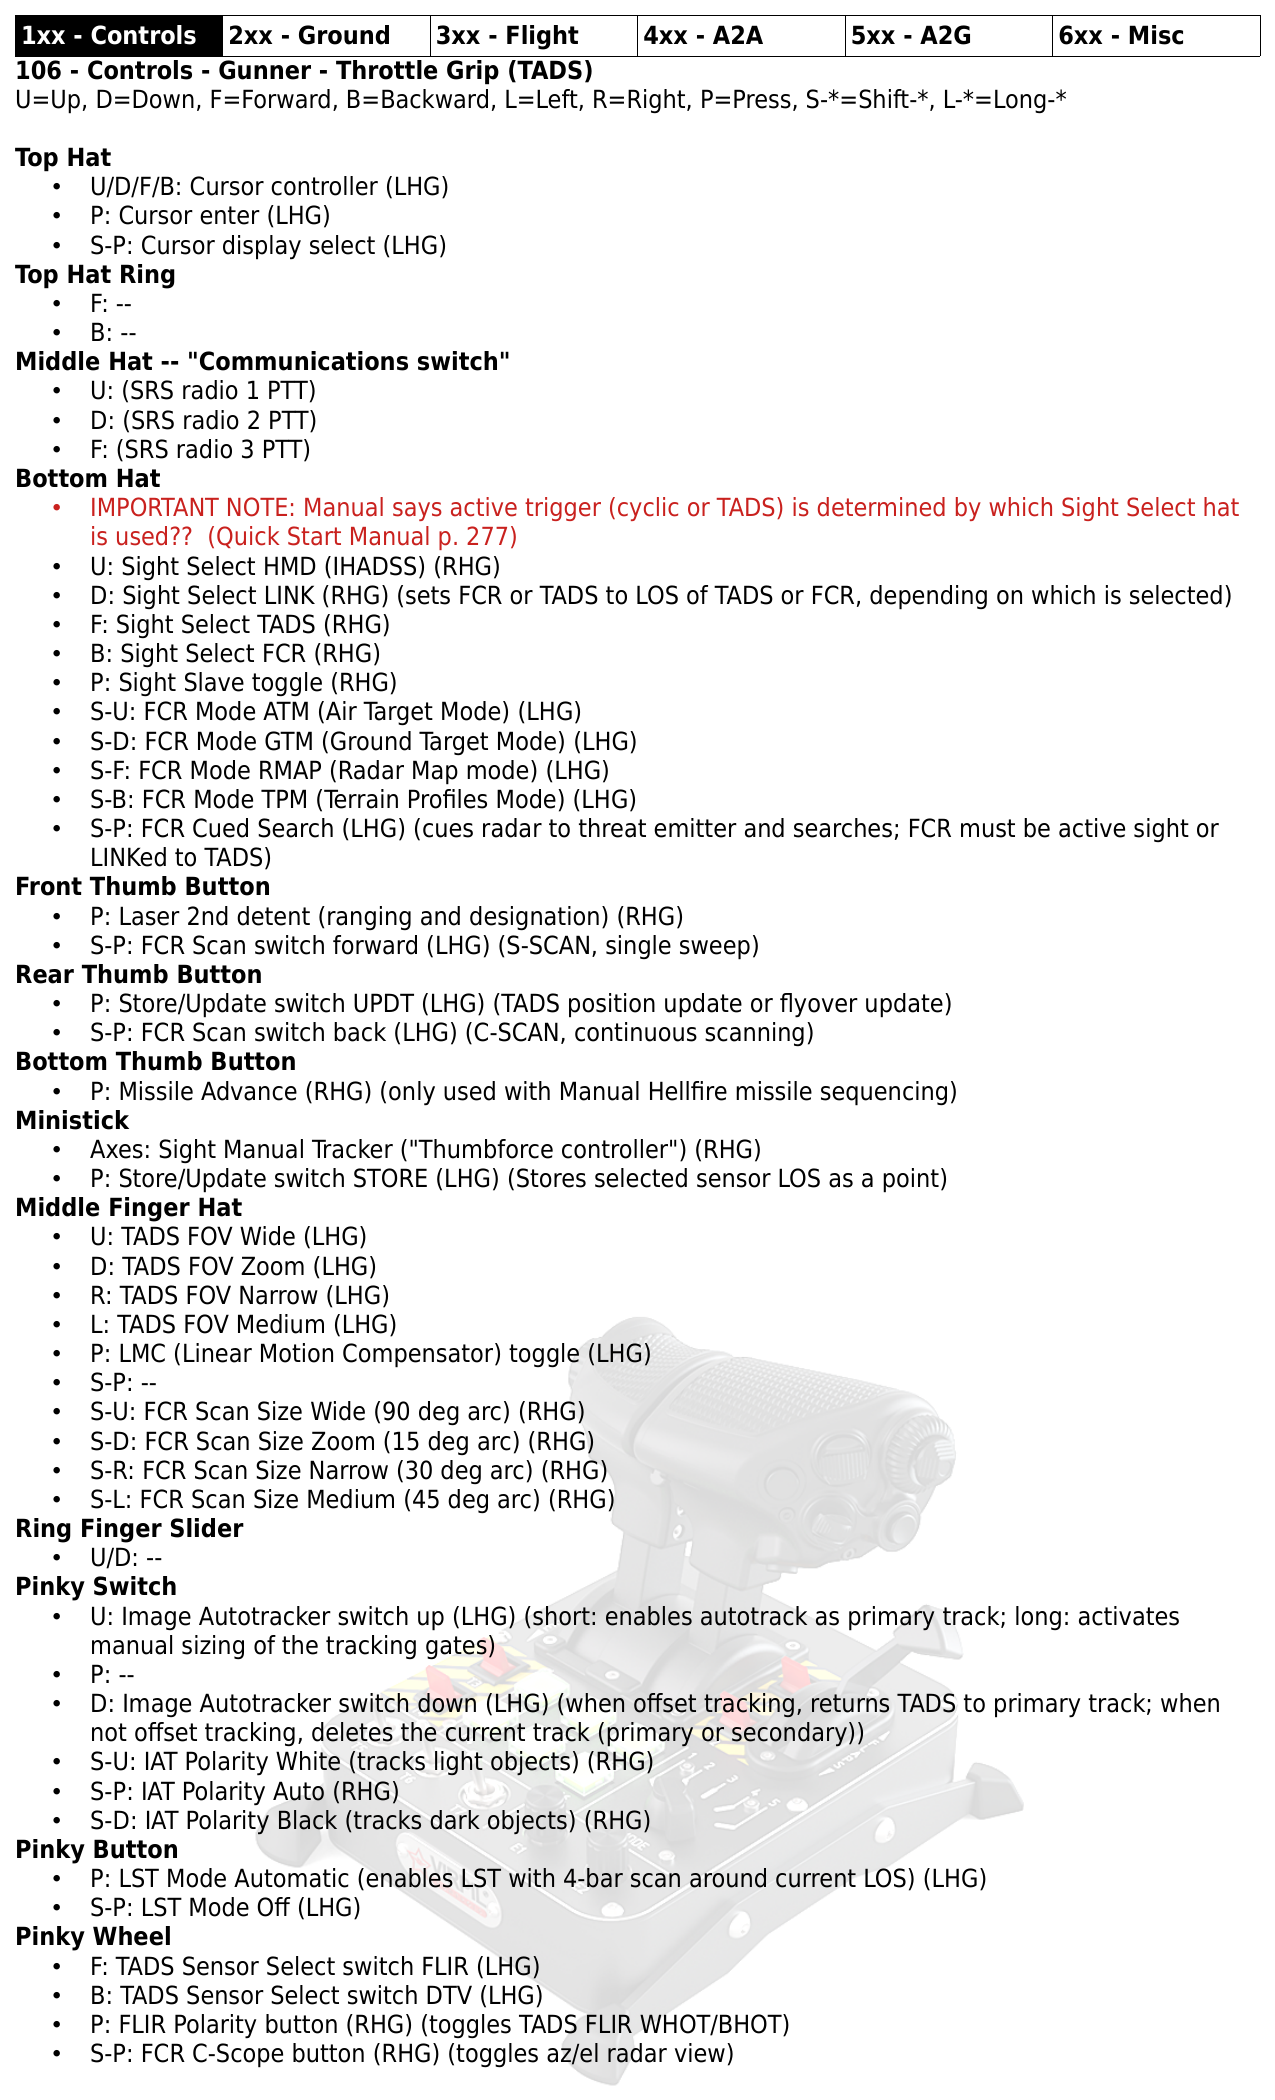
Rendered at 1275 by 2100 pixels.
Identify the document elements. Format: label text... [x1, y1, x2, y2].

list S-F: FCR Mode RMAP (Radar Map mode) (LHG) [52, 756, 1260, 785]
text [1045, 1922, 1260, 1952]
list S-D: FCR Scan Size Zoom (15 deg arc) (RHG) [1045, 1427, 1260, 1456]
list U: TADS FOV Wide (LHG) [52, 1222, 1260, 1252]
list P: LMC (Linear Motion Compensator) toggle (LHG) [1045, 1339, 1260, 1368]
list S-P: IAT Polarity Auto (RHG) [52, 1777, 230, 1806]
list P: -- [52, 1660, 230, 1689]
list S-U: IAT Polarity White (tracks light objects) (RHG) [52, 1747, 230, 1777]
text Pinky Switch [15, 1572, 230, 1602]
list P: LMC (Linear Motion Compensator) toggle (LHG) [52, 1339, 230, 1368]
list S-P: IAT Polarity Auto (RHG) [1045, 1777, 1260, 1806]
table_header 3xx - Flight [431, 16, 637, 56]
list B: TADS Sensor Select switch DTV (LHG) [1045, 1981, 1260, 2010]
list P: Store/Update switch STORE (LHG) (Stores selected sensor LOS as a point) [52, 1164, 1260, 1193]
list P: Sight Slave toggle (RHG) [52, 668, 1260, 697]
text [1045, 1835, 1260, 1864]
text Middle Hat -- "Communications switch" [15, 347, 1260, 377]
list P: FLIR Polarity button (RHG) (toggles TADS FLIR WHOT/BHOT) [52, 2010, 230, 2039]
text Bottom Thumb Button [15, 1047, 1260, 1077]
list U: Image Autotracker switch up (LHG) (short: enables autotrack as primary track; long: activates manual sizing of the tracking gates) [52, 1602, 230, 1660]
list P: Cursor enter (LHG) [52, 202, 1260, 231]
list S-U: FCR Scan Size Wide (90 deg arc) (RHG) [1045, 1397, 1260, 1427]
list U: Sight Select HMD (IHADSS) (RHG) [52, 552, 1260, 581]
list S-U: IAT Polarity White (tracks light objects) (RHG) [1045, 1747, 1260, 1777]
list P: Store/Update switch UPDT (LHG) (TADS position update or flyover update) [52, 989, 1260, 1018]
text Top Hat [15, 143, 1260, 172]
list S-P: LST Mode Off (LHG) [1045, 1893, 1260, 1922]
list D: TADS FOV Zoom (LHG) [52, 1252, 1260, 1281]
text Pinky Button [15, 1835, 230, 1864]
list B: TADS Sensor Select switch DTV (LHG) [52, 1981, 230, 2010]
list [1045, 1543, 1260, 1572]
list S-R: FCR Scan Size Narrow (30 deg arc) (RHG) [1045, 1456, 1260, 1485]
list [1045, 1660, 1260, 1689]
text Pinky Wheel [15, 1922, 230, 1952]
list S-B: FCR Mode TPM (Terrain Profiles Mode) (LHG) [52, 785, 1260, 814]
text Ring Finger Slider [15, 1514, 230, 1543]
list S-D: FCR Scan Size Zoom (15 deg arc) (RHG) [52, 1427, 230, 1456]
list L: TADS FOV Medium (LHG) [52, 1310, 230, 1339]
list S-P: FCR C-Scope button (RHG) (toggles az/el radar view) [52, 2039, 230, 2068]
list S-L: FCR Scan Size Medium (45 deg arc) (RHG) [52, 1485, 230, 1514]
list U: Image Autotracker switch up (LHG) (short: enables autotrack as primary track; long: activates manual sizing of the tracking gates) [1045, 1602, 1260, 1660]
text Middle Finger Hat [15, 1193, 1260, 1222]
list S-D: IAT Polarity Black (tracks dark objects) (RHG) [1045, 1806, 1260, 1835]
text [1045, 1572, 1260, 1602]
list [1045, 1368, 1260, 1397]
list S-P: FCR Scan switch back (LHG) (C-SCAN, continuous scanning) [52, 1018, 1260, 1047]
list R: TADS FOV Narrow (LHG) [52, 1281, 1260, 1310]
list S-P: Cursor display select (LHG) [52, 231, 1260, 260]
list S-P: FCR C-Scope button (RHG) (toggles az/el radar view) [1045, 2039, 1260, 2068]
table_header 2xx - Ground [223, 16, 430, 56]
text Front Thumb Button [15, 872, 1260, 902]
list S-R: FCR Scan Size Narrow (30 deg arc) (RHG) [52, 1456, 230, 1485]
list IMPORTANT NOTE: Manual says active trigger (cyclic or TADS) is determined by which Sight Select hat is used?? (Quick Start Manual p. 277) [52, 493, 1260, 552]
list D: (SRS radio 2 PTT) [52, 406, 1260, 435]
table_header 4xx - A2A [638, 16, 845, 56]
table_header 5xx - A2G [846, 16, 1052, 56]
list S-P: -- [52, 1368, 230, 1397]
text Rear Thumb Button [15, 960, 1260, 989]
text U=Up, D=Down, F=Forward, B=Backward, L=Left, R=Right, P=Press, S-*=Shift-*, L-*=Long-* [15, 85, 1260, 114]
text Ring Finger Slider [1045, 1514, 1260, 1543]
list D: Image Autotracker switch down (LHG) (when offset tracking, returns TADS to primary track; when not offset tracking, deletes the current track (primary or secondary)) [52, 1689, 230, 1747]
text Ministick [15, 1106, 1260, 1135]
list S-L: FCR Scan Size Medium (45 deg arc) (RHG) [1045, 1485, 1260, 1514]
text Bottom Hat [15, 464, 1260, 493]
list B: -- [52, 318, 1260, 347]
text Top Hat Ring [15, 260, 1260, 289]
list U/D/F/B: Cursor controller (LHG) [52, 172, 1260, 202]
list F: -- [52, 289, 1260, 318]
text 106 - Controls - Gunner - Throttle Grip (TADS) [15, 57, 1260, 85]
table_header 6xx - Misc [1053, 16, 1260, 56]
list S-U: FCR Scan Size Wide (90 deg arc) (RHG) [52, 1397, 230, 1427]
list B: Sight Select FCR (RHG) [52, 639, 1260, 668]
list U: (SRS radio 1 PTT) [52, 377, 1260, 406]
list D: Image Autotracker switch down (LHG) (when offset tracking, returns TADS to primary track; when not offset tracking, deletes the current track (primary or secondary)) [1045, 1689, 1260, 1747]
list S-P: FCR Scan switch forward (LHG) (S-SCAN, single sweep) [52, 931, 1260, 960]
list S-U: FCR Mode ATM (Air Target Mode) (LHG) [52, 697, 1260, 727]
list F: TADS Sensor Select switch FLIR (LHG) [1045, 1952, 1260, 1981]
list Axes: Sight Manual Tracker ("Thumbforce controller") (RHG) [52, 1135, 1260, 1164]
list L: TADS FOV Medium (LHG) [1045, 1310, 1260, 1339]
table_header 1xx - Controls [16, 16, 222, 56]
list U/D: -- [52, 1543, 230, 1572]
list P: FLIR Polarity button (RHG) (toggles TADS FLIR WHOT/BHOT) [1045, 2010, 1260, 2039]
list P: Laser 2nd detent (ranging and designation) (RHG) [52, 902, 1260, 931]
list D: Sight Select LINK (RHG) (sets FCR or TADS to LOS of TADS or FCR, depending on which is selected) [52, 581, 1260, 610]
list F: Sight Select TADS (RHG) [52, 610, 1260, 639]
list S-D: IAT Polarity Black (tracks dark objects) (RHG) [52, 1806, 230, 1835]
list F: TADS Sensor Select switch FLIR (LHG) [52, 1952, 230, 1981]
list P: Missile Advance (RHG) (only used with Manual Hellfire missile sequencing) [52, 1077, 1260, 1106]
list S-P: FCR Cued Search (LHG) (cues radar to threat emitter and searches; FCR must be active sight or LINKed to TADS) [52, 814, 1260, 872]
list P: LST Mode Automatic (enables LST with 4-bar scan around current LOS) (LHG) [52, 1864, 230, 1893]
list P: LST Mode Automatic (enables LST with 4-bar scan around current LOS) (LHG) [1045, 1864, 1260, 1893]
list S-P: LST Mode Off (LHG) [52, 1893, 230, 1922]
list F: (SRS radio 3 PTT) [52, 435, 1260, 464]
list S-D: FCR Mode GTM (Ground Target Mode) (LHG) [52, 727, 1260, 756]
